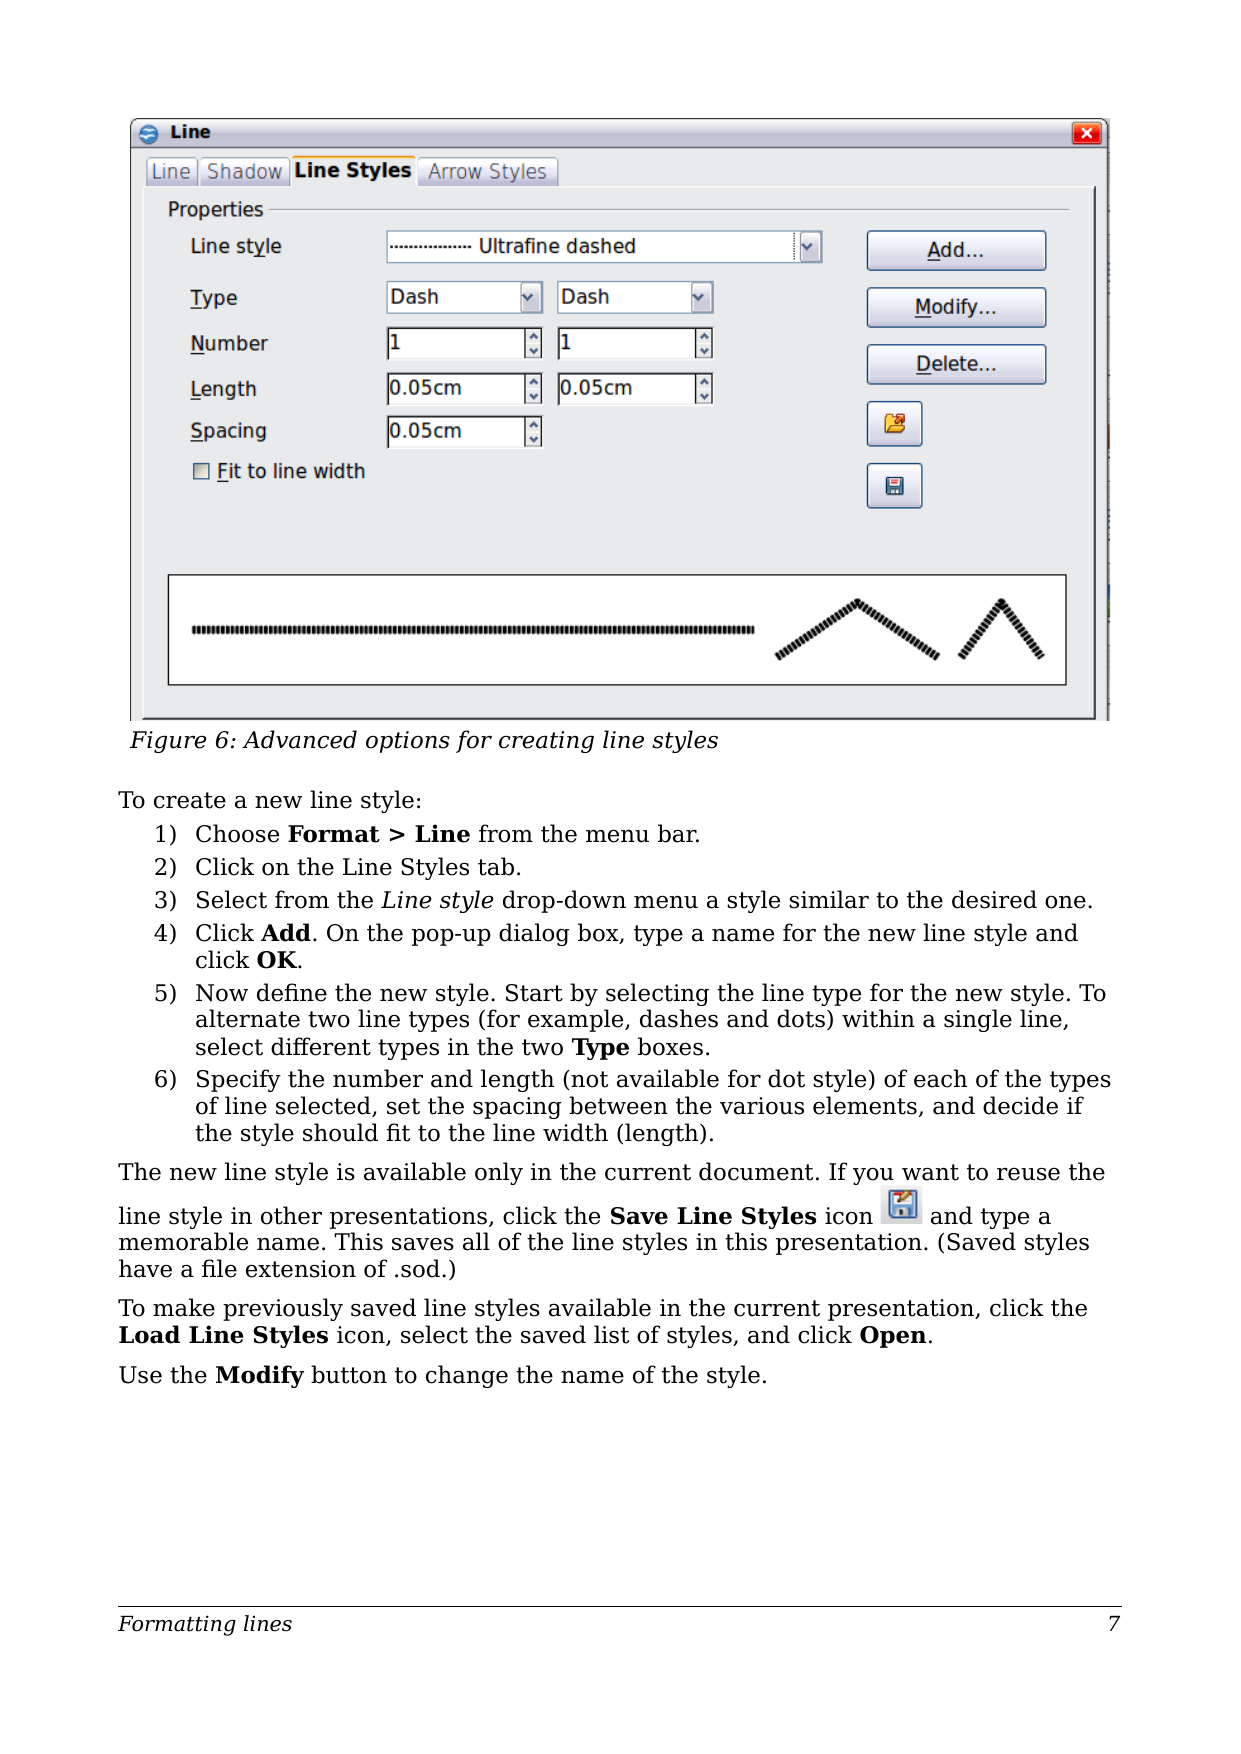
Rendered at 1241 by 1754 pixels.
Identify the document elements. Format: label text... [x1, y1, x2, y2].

list Click Add. On the pop-up dialog box, type a name for the new line style and click OK. [177, 920, 1122, 974]
list Now define the new style. Start by selecting the line type for the new style. To alternate two line types (for example, dashes and dots) within a single line, select different types in the two Type boxes. [177, 980, 1122, 1060]
text Use the Modify button to change the name of the style. [118, 1361, 1122, 1388]
text Figure 6: Advanced options for creating line styles [130, 727, 1110, 754]
list Specify the number and length (not available for dot style) of each of the types of line selected, set the spacing between the various elements, and decide if the style should fit to the line width (length). [177, 1067, 1122, 1147]
text The new line style is available only in the current document. If you want to reuse the line style in other presentations, click the Save Line Styles icon and type a memorable name. This saves all of the line styles in this presentation. (Saved styles have a file extension of .sod.) [118, 1159, 1122, 1283]
list Choose Format > Line from the menu bar. [177, 821, 1122, 848]
list Select from the Line style drop‑down menu a style similar to the desired one. [177, 887, 1122, 913]
text To make previously saved line styles available in the current presentation, click the Load Line Styles icon, select the saved list of styles, and click Open. [118, 1295, 1122, 1349]
list Click on the Line Styles tab. [177, 854, 1122, 881]
picture [880, 1185, 923, 1224]
list To create a new line style: [118, 788, 1122, 814]
picture [130, 118, 1111, 721]
